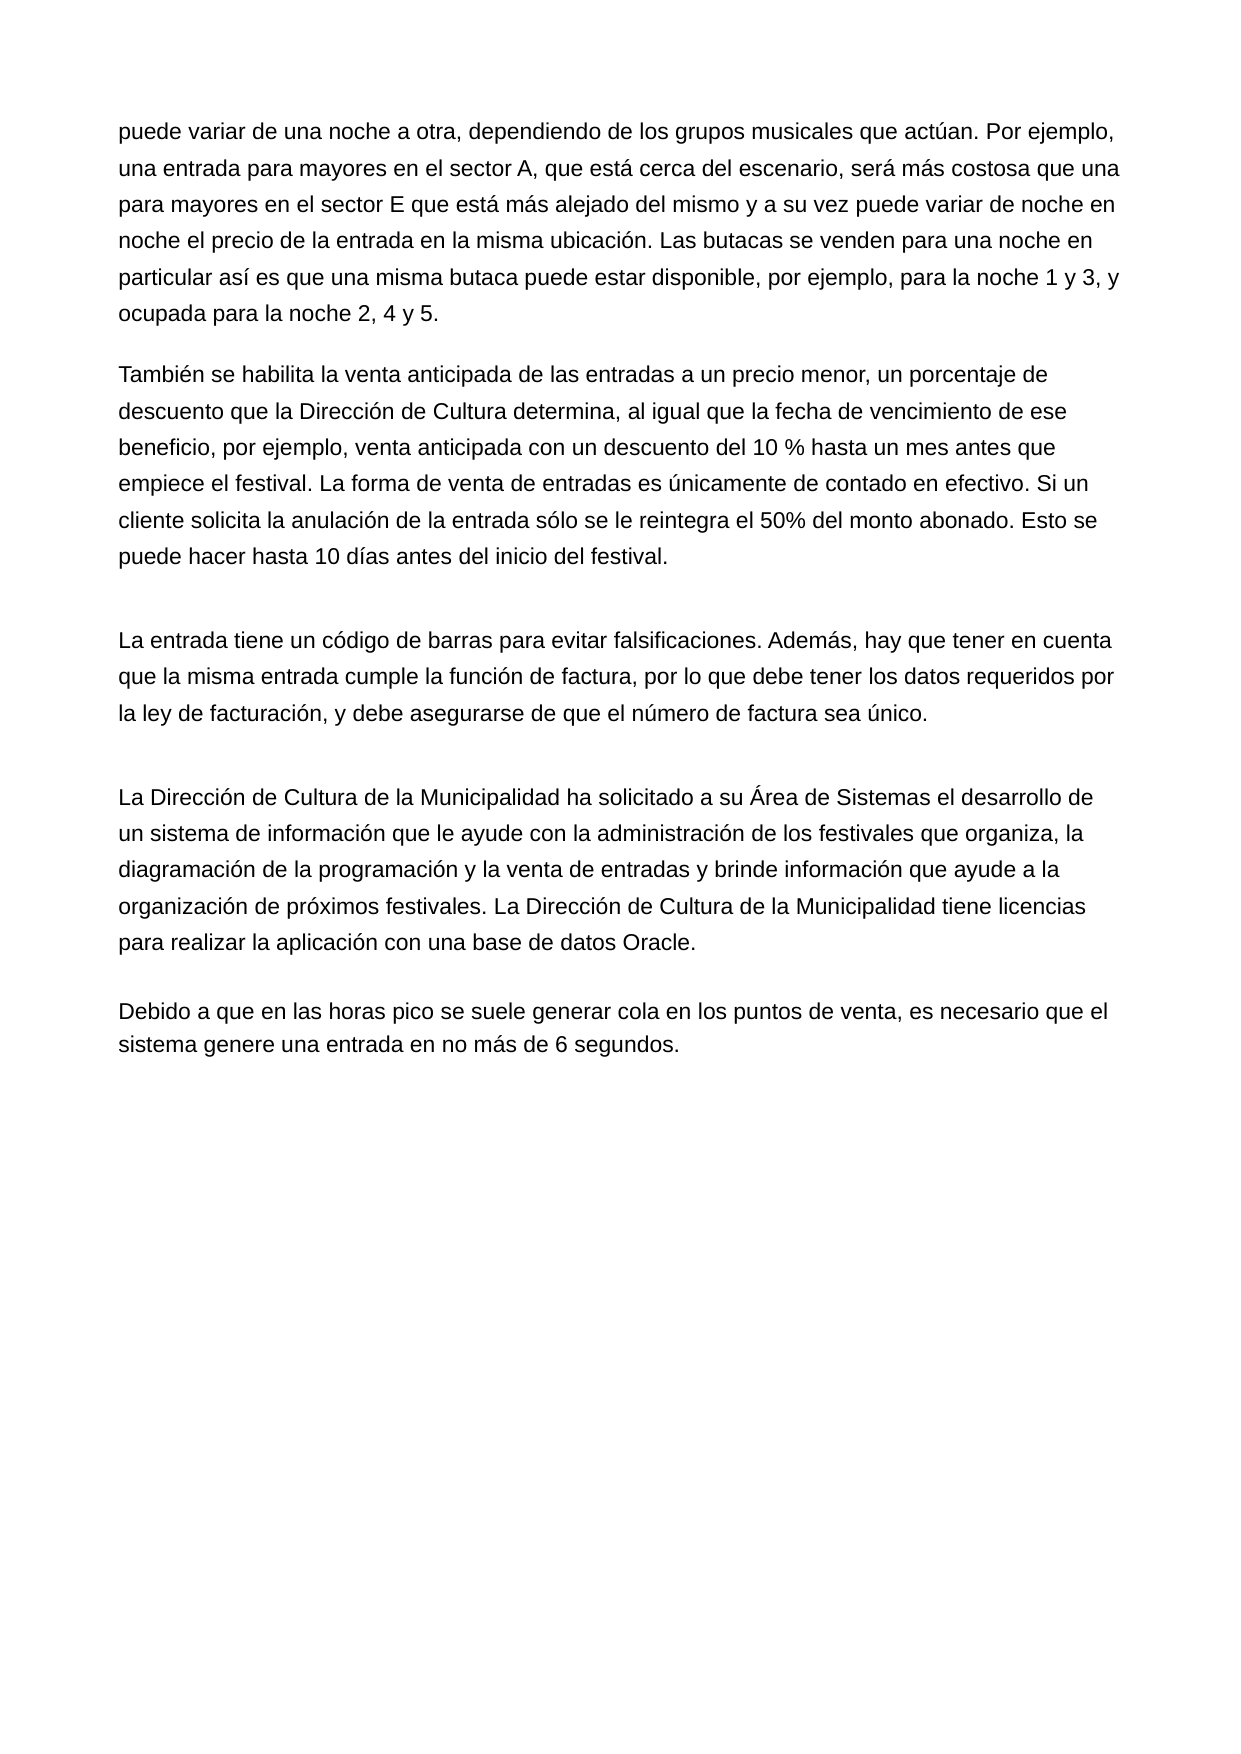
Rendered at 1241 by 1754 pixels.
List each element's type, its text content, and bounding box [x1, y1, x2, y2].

text También se habilita la venta anticipada de las entradas a un precio menor, un porcentaje de descuento que la Dirección de Cultura determina, al igual que la fecha de vencimiento de ese beneficio, por ejemplo, venta anticipada con un descuento del 10 % hasta un mes antes que empiece el festival. La forma de venta de entradas es únicamente de contado en efectivo. Si un cliente solicita la anulación de la entrada sólo se le reintegra el 50% del monto abonado. Esto se puede hacer hasta 10 días antes del inicio del festival. [118, 361, 1122, 569]
text Debido a que en las horas pico se suele generar cola en los puntos de venta, es necesario que el sistema genere una entrada en no más de 6 segundos. [118, 965, 1122, 1057]
text La Dirección de Cultura de la Municipalidad ha solicitado a su Área de Sistemas el desarrollo de un sistema de información que le ayude con la administración de los festivales que organiza, la diagramación de la programación y la venta de entradas y brinde información que ayude a la organización de próximos festivales. La Dirección de Cultura de la Municipalidad tiene licencias para realizar la aplicación con una base de datos Oracle. [118, 784, 1122, 955]
text La entrada tiene un código de barras para evitar falsificaciones. Además, hay que tener en cuenta que la misma entrada cumple la función de factura, por lo que debe tener los datos requeridos por la ley de facturación, y debe asegurarse de que el número de factura sea único. [118, 627, 1122, 726]
text puede variar de una noche a otra, dependiendo de los grupos musicales que actúan. Por ejemplo, una entrada para mayores en el sector A, que está cerca del escenario, será más costosa que una para mayores en el sector E que está más alejado del mismo y a su vez puede variar de noche en noche el precio de la entrada en la misma ubicación. Las butacas se venden para una noche en particular así es que una misma butaca puede estar disponible, por ejemplo, para la noche 1 y 3, y ocupada para la noche 2, 4 y 5. [118, 118, 1122, 326]
